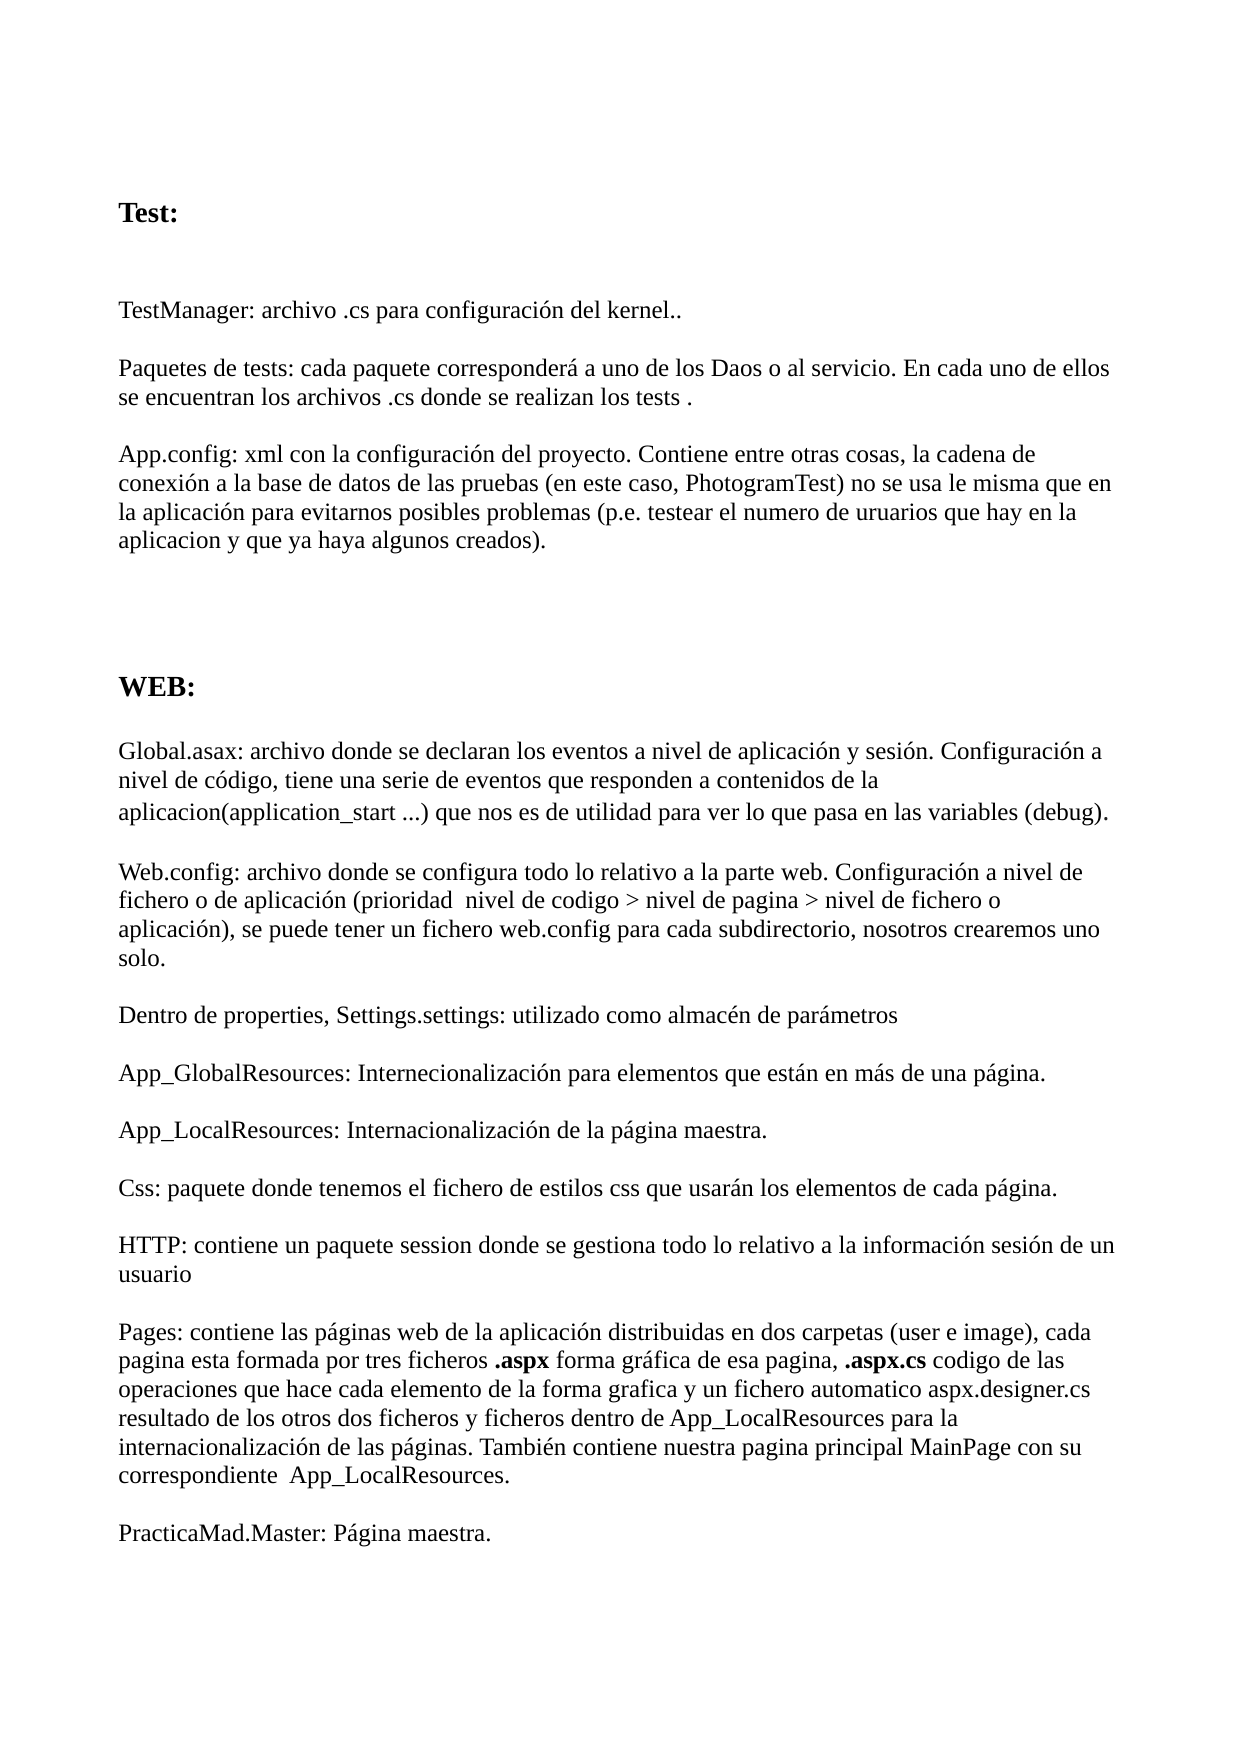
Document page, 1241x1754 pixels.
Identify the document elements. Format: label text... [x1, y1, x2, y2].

text HTTP: contiene un paquete session donde se gestiona todo lo relativo a la información sesión de un usuario [118, 1230, 1122, 1288]
text WEB: [118, 669, 1122, 703]
text Global.asax: archivo donde se declaran los eventos a nivel de aplicación y sesión. Configuración a nivel de código, tiene una serie de eventos que responden a contenidos de la aplicacion(application_start ...) que nos es de utilidad para ver lo que pasa en las variables (debug). [118, 736, 1122, 828]
text Css: paquete donde tenemos el fichero de estilos css que usarán los elementos de cada página. [118, 1173, 1122, 1202]
text Test: [118, 195, 1122, 228]
text App_LocalResources: Internacionalización de la página maestra. [118, 1115, 1122, 1144]
text PracticaMad.Master: Página maestra. [118, 1518, 1122, 1547]
text Pages: contiene las páginas web de la aplicación distribuidas en dos carpetas (user e image), cada pagina esta formada por tres ficheros .aspx forma gráfica de esa pagina, .aspx.cs codigo de las operaciones que hace cada elemento de la forma grafica y un fichero automatico aspx.designer.cs resultado de los otros dos ficheros y ficheros dentro de App_LocalResources para la internacionalización de las páginas. También contiene nuestra pagina principal MainPage con su correspondiente App_LocalResources. [118, 1317, 1122, 1489]
text Paquetes de tests: cada paquete corresponderá a uno de los Daos o al servicio. En cada uno de ellos se encuentran los archivos .cs donde se realizan los tests . [118, 353, 1122, 410]
text Dentro de properties, Settings.settings: utilizado como almacén de parámetros [118, 1000, 1122, 1029]
text App.config: xml con la configuración del proyecto. Contiene entre otras cosas, la cadena de conexión a la base de datos de las pruebas (en este caso, PhotogramTest) no se usa le misma que en la aplicación para evitarnos posibles problemas (p.e. testear el numero de uruarios que hay en la aplicacion y que ya haya algunos creados). [118, 439, 1122, 554]
text Web.config: archivo donde se configura todo lo relativo a la parte web. Configuración a nivel de fichero o de aplicación (prioridad nivel de codigo > nivel de pagina > nivel de fichero o aplicación), se puede tener un fichero web.config para cada subdirectorio, nosotros crearemos uno solo. [118, 857, 1122, 972]
text App_GlobalResources: Internecionalización para elementos que están en más de una página. [118, 1058, 1122, 1087]
text TestManager: archivo .cs para configuración del kernel.. [118, 295, 1122, 324]
